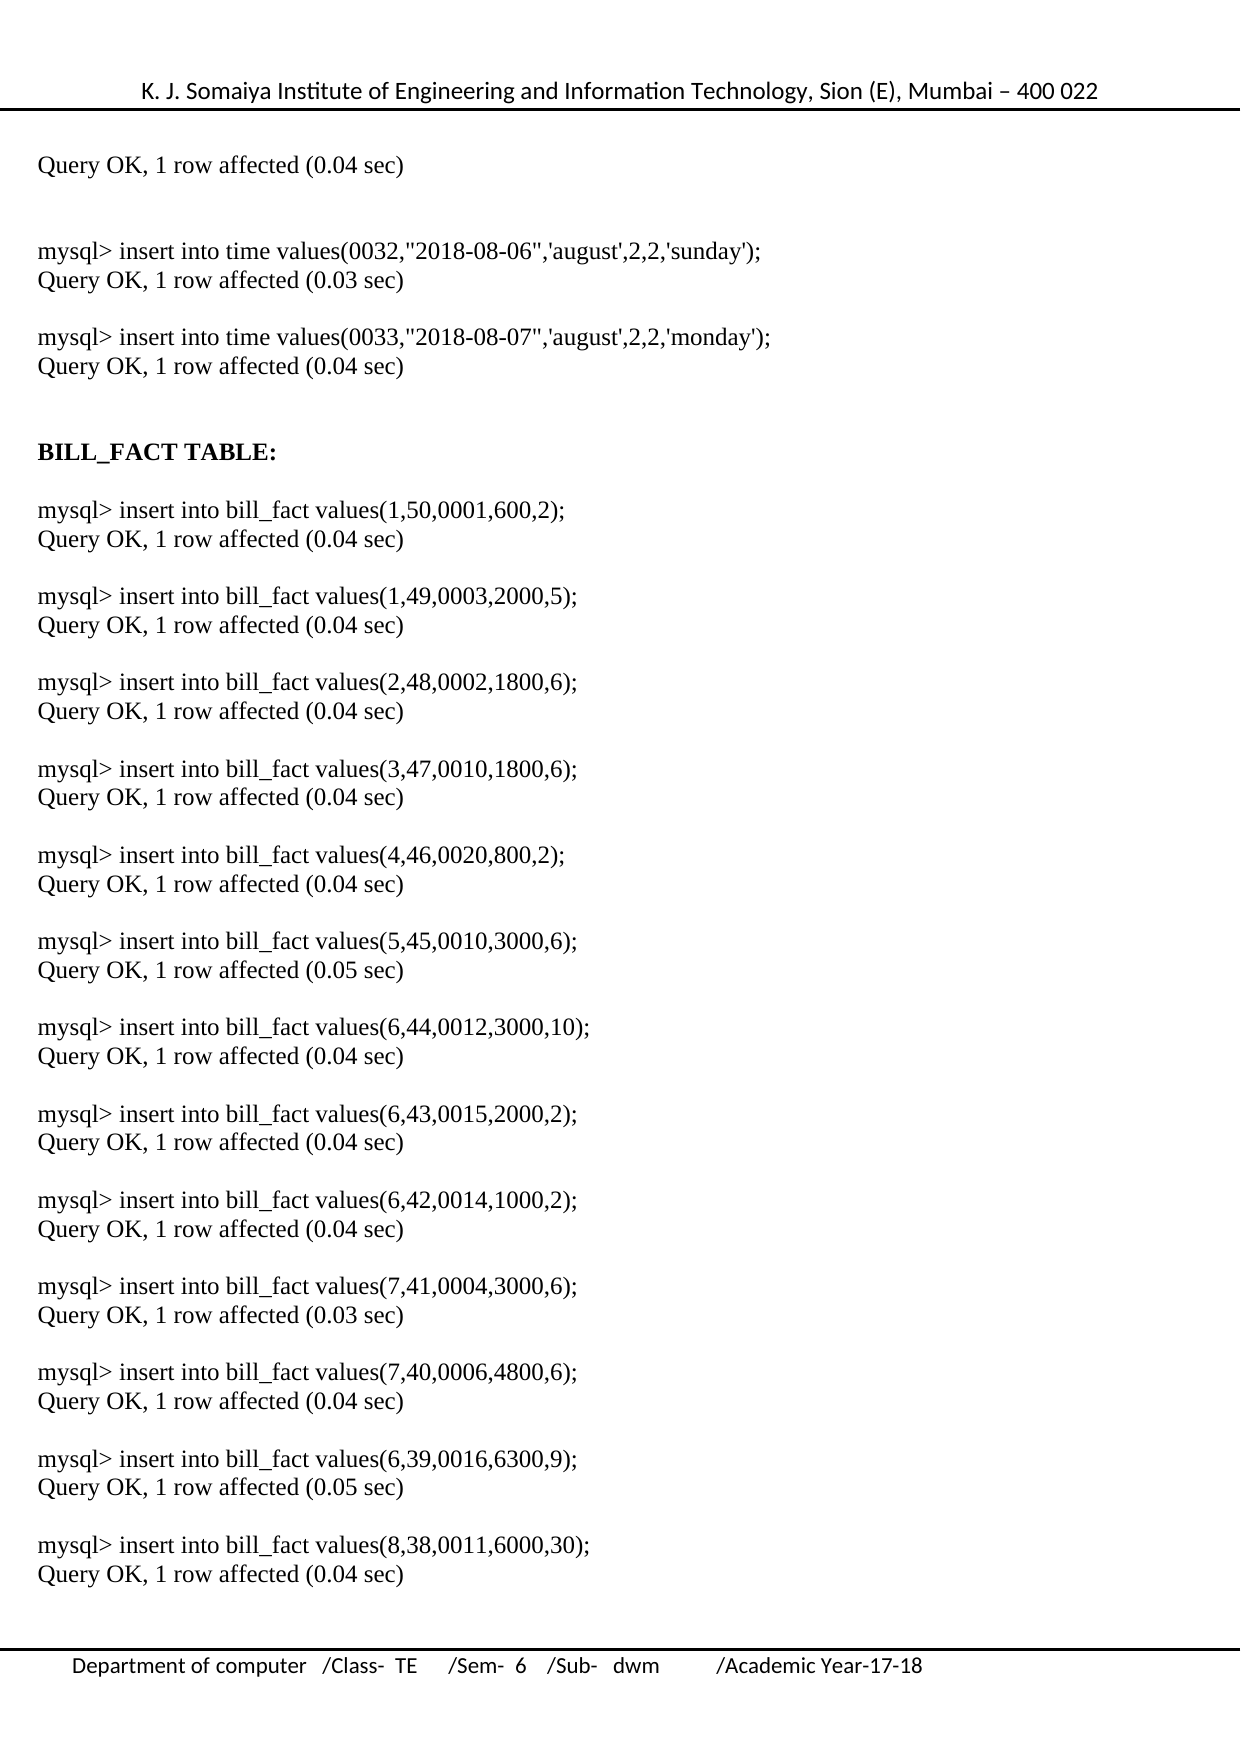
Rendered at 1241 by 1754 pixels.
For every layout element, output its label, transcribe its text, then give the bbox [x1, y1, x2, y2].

text Query OK, 1 row affected (0.04 sec) [37, 1041, 1240, 1070]
text mysql> insert into bill_fact values(6,43,0015,2000,2); [37, 1099, 1240, 1127]
text mysql> insert into bill_fact values(3,47,0010,1800,6); [37, 754, 1240, 782]
text Query OK, 1 row affected (0.03 sec) [37, 1300, 1240, 1329]
text mysql> insert into bill_fact values(4,46,0020,800,2); [37, 840, 1240, 869]
text Query OK, 1 row affected (0.04 sec) [37, 610, 1240, 639]
text mysql> insert into bill_fact values(1,50,0001,600,2); [37, 495, 1240, 524]
text mysql> insert into bill_fact values(6,39,0016,6300,9); [37, 1444, 1240, 1472]
text Query OK, 1 row affected (0.04 sec) [37, 1127, 1240, 1156]
text mysql> insert into bill_fact values(5,45,0010,3000,6); [37, 926, 1240, 955]
text Query OK, 1 row affected (0.05 sec) [37, 1472, 1240, 1501]
text mysql> insert into bill_fact values(8,38,0011,6000,30); [37, 1530, 1240, 1559]
text mysql> insert into time values(0032,"2018-08-06",'august',2,2,'sunday'); [37, 236, 1240, 265]
text mysql> insert into time values(0033,"2018-08-07",'august',2,2,'monday'); [37, 322, 1240, 351]
text Query OK, 1 row affected (0.04 sec) [37, 696, 1240, 725]
text Query OK, 1 row affected (0.04 sec) [37, 524, 1240, 552]
text mysql> insert into bill_fact values(7,40,0006,4800,6); [37, 1357, 1240, 1386]
text Query OK, 1 row affected (0.04 sec) [37, 150, 1240, 179]
text Query OK, 1 row affected (0.05 sec) [37, 955, 1240, 984]
text mysql> insert into bill_fact values(2,48,0002,1800,6); [37, 667, 1240, 696]
text Query OK, 1 row affected (0.04 sec) [37, 351, 1240, 380]
text Query OK, 1 row affected (0.04 sec) [37, 1559, 1240, 1587]
text Query OK, 1 row affected (0.03 sec) [37, 265, 1240, 294]
text mysql> insert into bill_fact values(1,49,0003,2000,5); [37, 581, 1240, 610]
text Query OK, 1 row affected (0.04 sec) [37, 869, 1240, 897]
text BILL_FACT TABLE: [37, 437, 1240, 466]
text mysql> insert into bill_fact values(7,41,0004,3000,6); [37, 1271, 1240, 1300]
text Query OK, 1 row affected (0.04 sec) [37, 1386, 1240, 1415]
text mysql> insert into bill_fact values(6,44,0012,3000,10); [37, 1012, 1240, 1041]
text Query OK, 1 row affected (0.04 sec) [37, 1214, 1240, 1242]
text Query OK, 1 row affected (0.04 sec) [37, 782, 1240, 811]
text mysql> insert into bill_fact values(6,42,0014,1000,2); [37, 1185, 1240, 1214]
